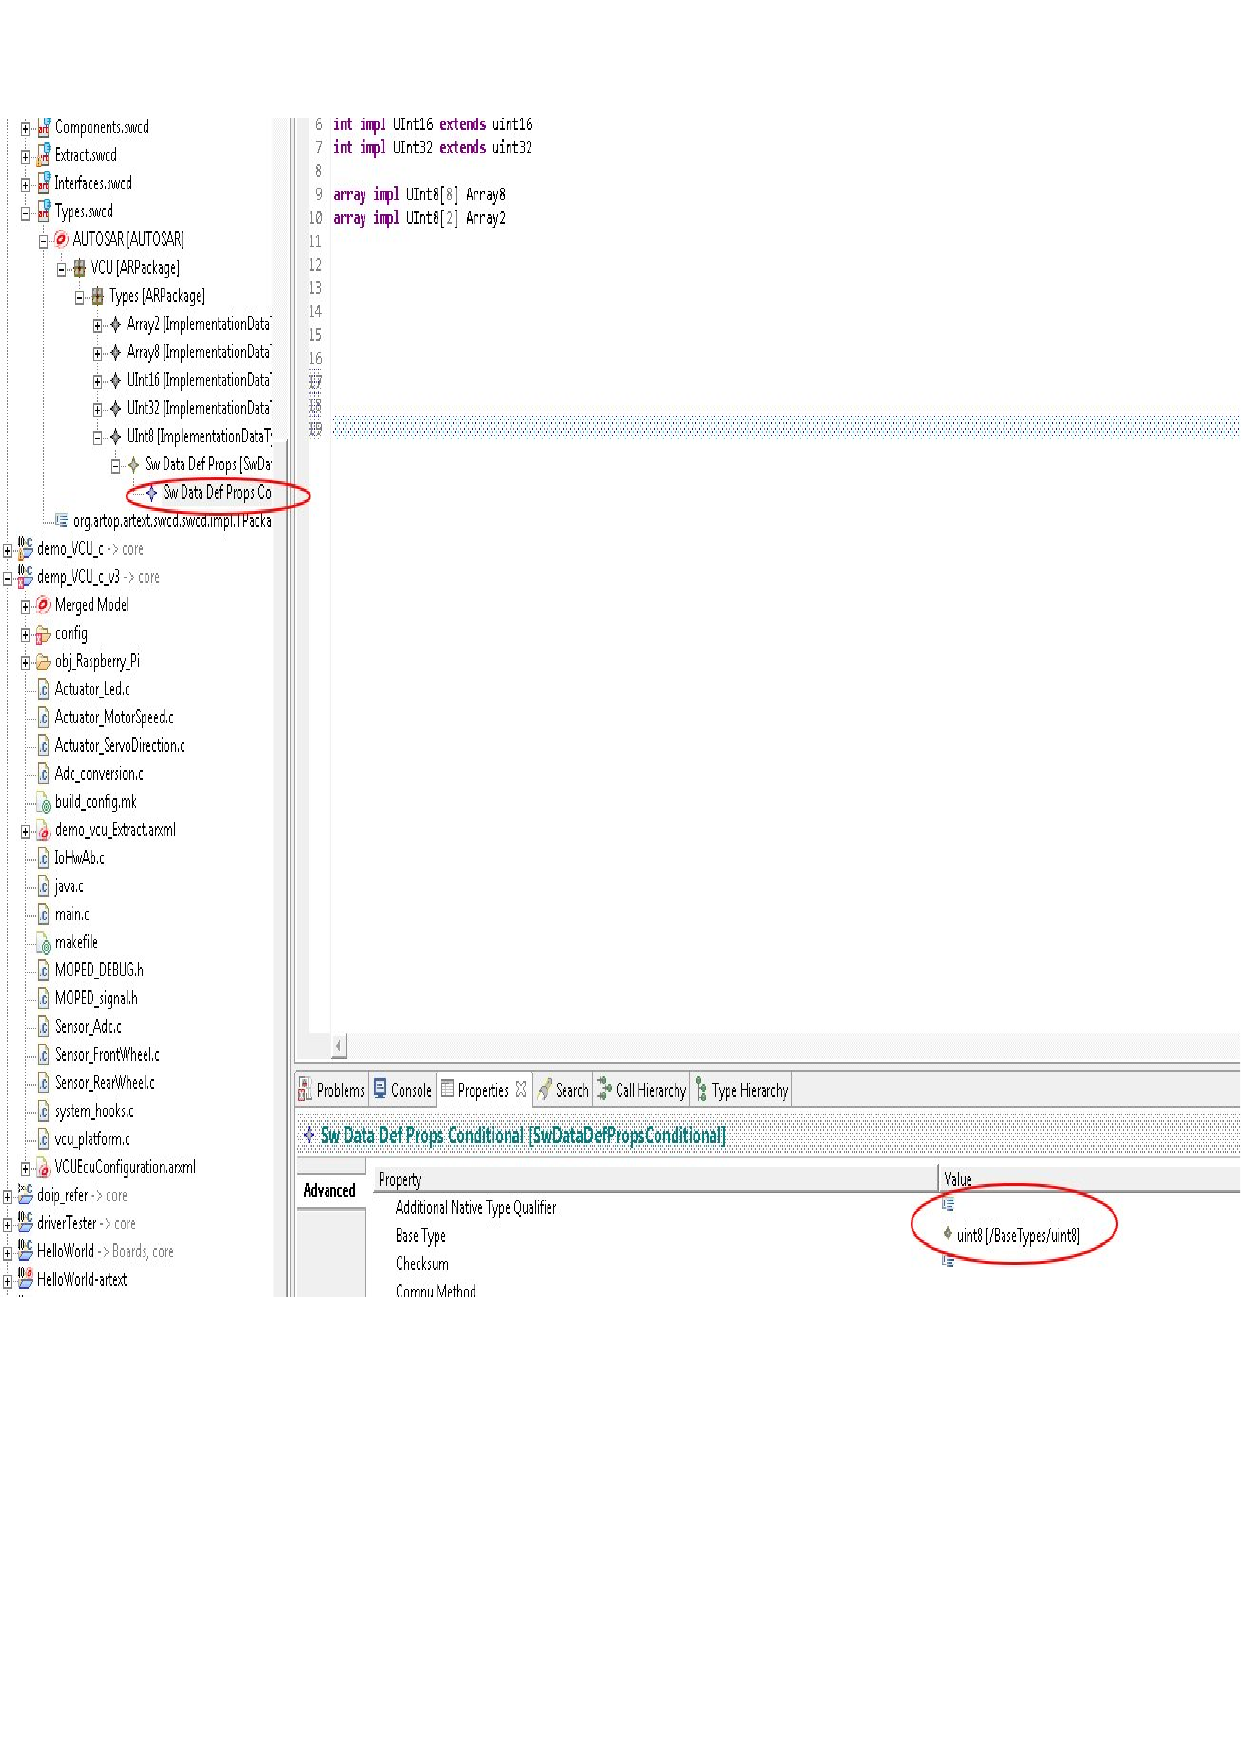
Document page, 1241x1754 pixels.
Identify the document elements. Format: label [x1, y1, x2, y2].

picture [0, 118, 1241, 1297]
